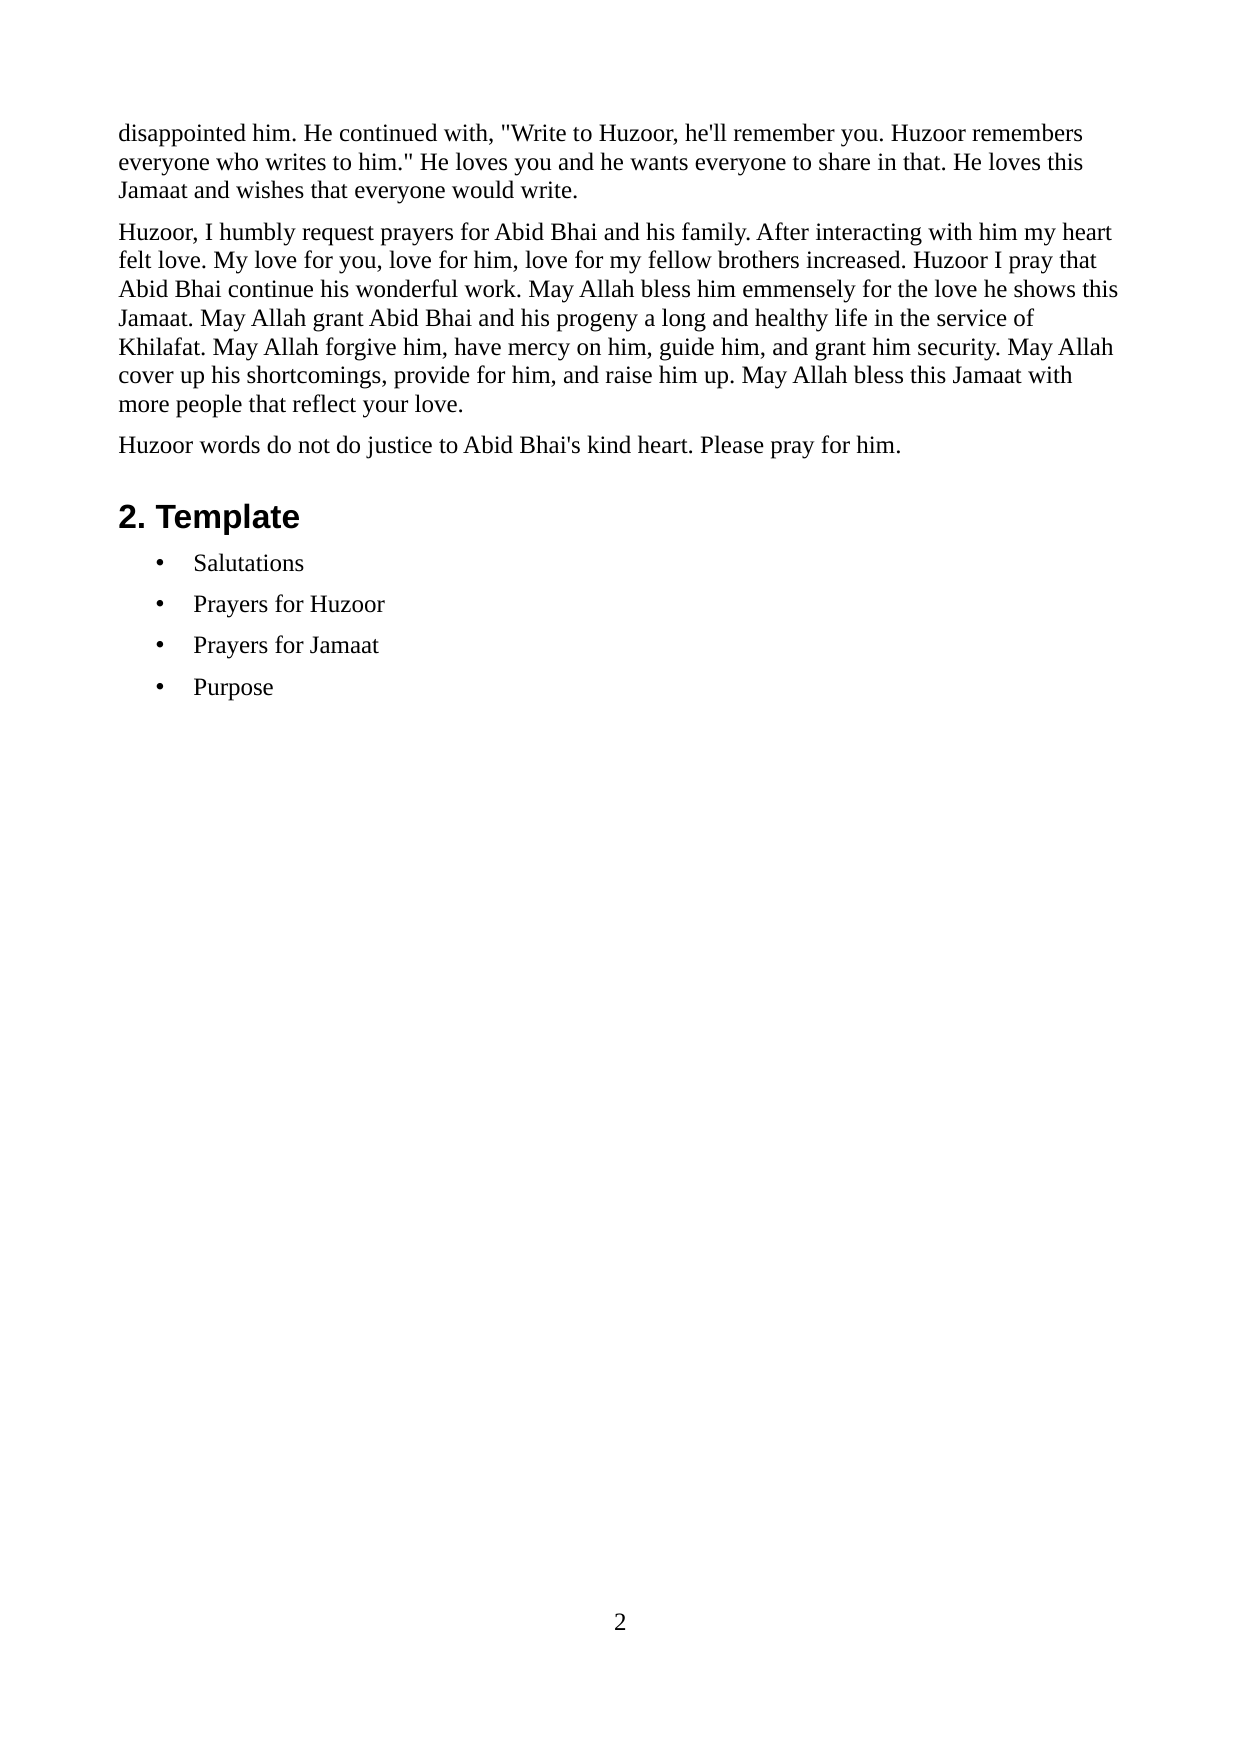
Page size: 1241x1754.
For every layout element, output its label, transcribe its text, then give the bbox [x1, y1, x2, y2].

text disappointed him. He continued with, "Write to Huzoor, he'll remember you. Huzoor remembers everyone who writes to him." He loves you and he wants everyone to share in that. He loves this Jamaat and wishes that everyone would write. [118, 118, 1122, 204]
list Prayers for Jamaat [156, 631, 1122, 659]
text Huzoor words do not do justice to Abid Bhai's kind heart. Please pray for him. [118, 431, 1122, 459]
list Salutations [156, 548, 1122, 577]
subtitle Template [118, 497, 1122, 536]
list Purpose [156, 672, 1122, 701]
list Prayers for Huzoor [156, 589, 1122, 618]
text Huzoor, I humbly request prayers for Abid Bhai and his family. After interacting with him my heart felt love. My love for you, love for him, love for my fellow brothers increased. Huzoor I pray that Abid Bhai continue his wonderful work. May Allah bless him emmensely for the love he shows this Jamaat. May Allah grant Abid Bhai and his progeny a long and healthy life in the service of Khilafat. May Allah forgive him, have mercy on him, guide him, and grant him security. May Allah cover up his shortcomings, provide for him, and raise him up. May Allah bless this Jamaat with more people that reflect your love. [118, 217, 1122, 418]
